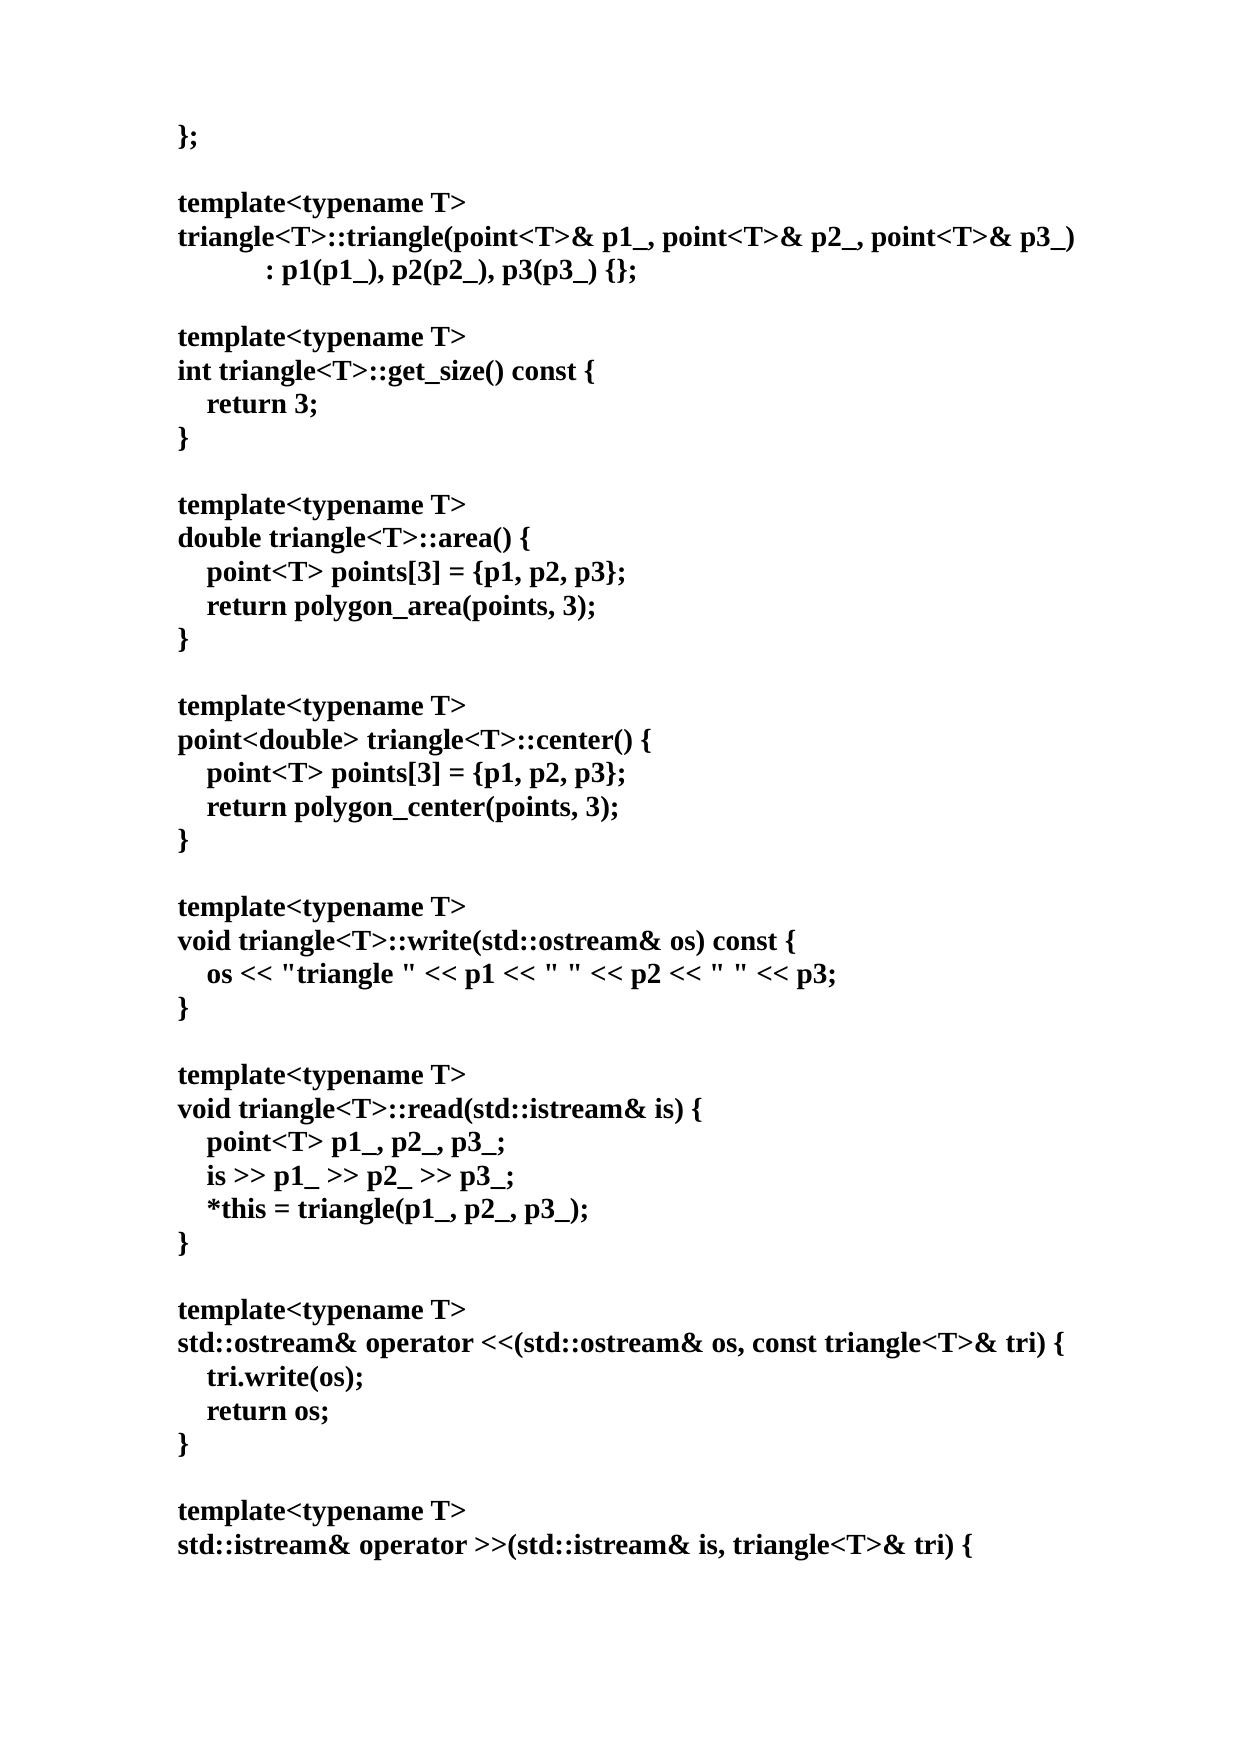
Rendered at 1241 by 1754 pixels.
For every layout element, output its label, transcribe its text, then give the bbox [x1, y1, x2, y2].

text return os; [177, 1393, 1152, 1426]
text is >> p1_ >> p2_ >> p3_; [177, 1158, 1152, 1191]
text tri.write(os); [177, 1359, 1152, 1393]
text void triangle<T>::read(std::istream& is) { [177, 1091, 1152, 1124]
text }; [177, 118, 1152, 152]
text } [177, 621, 1152, 655]
text template<typename T> [177, 688, 1152, 722]
text return 3; [177, 386, 1152, 420]
text return polygon_area(points, 3); [177, 588, 1152, 621]
text } [177, 990, 1152, 1024]
text template<typename T> [177, 1292, 1152, 1326]
text std::istream& operator >>(std::istream& is, triangle<T>& tri) { [177, 1527, 1152, 1560]
text template<typename T> [177, 487, 1152, 521]
text template<typename T> [177, 889, 1152, 923]
text template<typename T> [177, 1493, 1152, 1527]
text double triangle<T>::area() { [177, 521, 1152, 554]
text std::ostream& operator <<(std::ostream& os, const triangle<T>& tri) { [177, 1326, 1152, 1359]
text int triangle<T>::get_size() const { [177, 353, 1152, 386]
text } [177, 822, 1152, 856]
text } [177, 1426, 1152, 1460]
text return polygon_center(points, 3); [177, 789, 1152, 822]
text : p1(p1_), p2(p2_), p3(p3_) {}; [177, 252, 1152, 286]
text template<typename T> [177, 1057, 1152, 1091]
text void triangle<T>::write(std::ostream& os) const { [177, 923, 1152, 957]
text point<T> points[3] = {p1, p2, p3}; [177, 755, 1152, 789]
text point<double> triangle<T>::center() { [177, 722, 1152, 755]
text *this = triangle(p1_, p2_, p3_); [177, 1191, 1152, 1225]
text triangle<T>::triangle(point<T>& p1_, point<T>& p2_, point<T>& p3_) [177, 219, 1152, 252]
text point<T> p1_, p2_, p3_; [177, 1124, 1152, 1158]
text point<T> points[3] = {p1, p2, p3}; [177, 554, 1152, 588]
text os << "triangle " << p1 << " " << p2 << " " << p3; [177, 957, 1152, 990]
text } [177, 1225, 1152, 1258]
text template<typename T> [177, 319, 1152, 353]
text } [177, 420, 1152, 453]
text template<typename T> [177, 185, 1152, 219]
